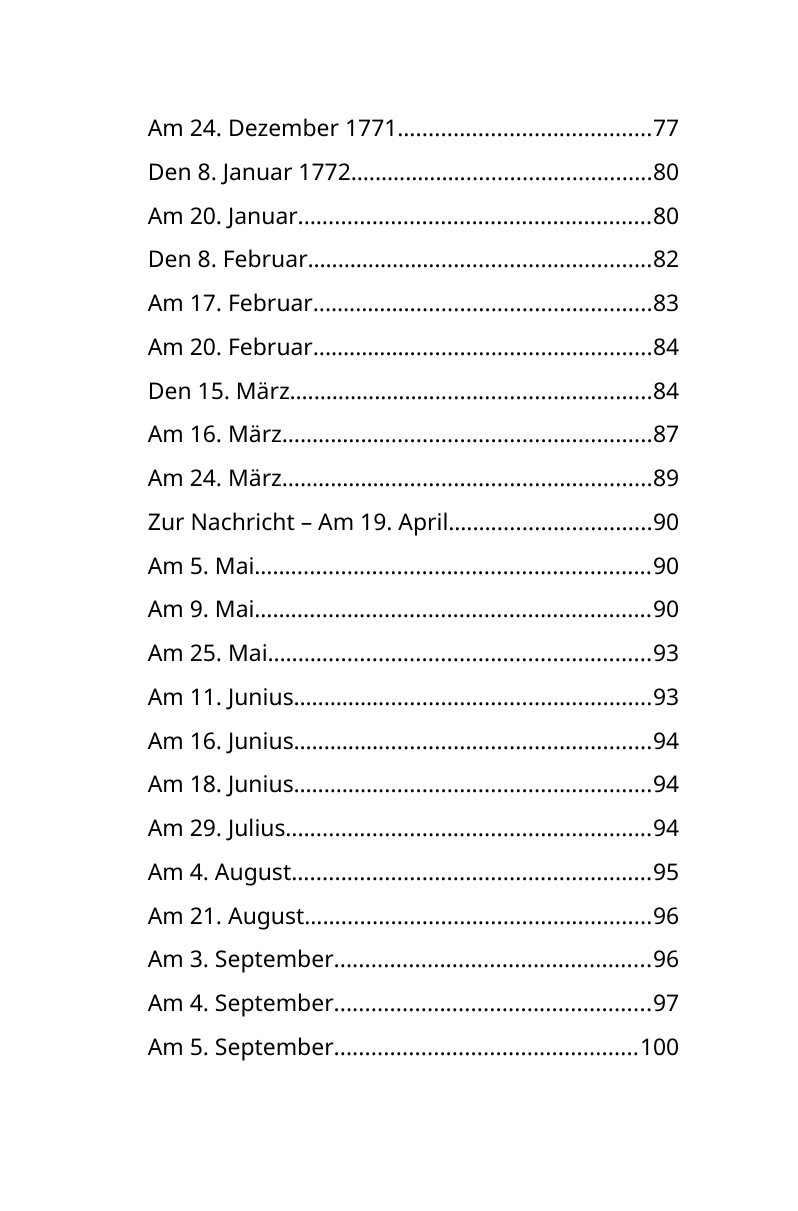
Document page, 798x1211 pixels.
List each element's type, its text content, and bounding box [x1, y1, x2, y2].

text Am 11. Junius 93 [148, 681, 679, 712]
text Am 20. Januar 80 [148, 200, 679, 231]
text Am 5. September 100 [148, 1031, 679, 1062]
text Am 25. Mai 93 [148, 637, 679, 668]
text Am 21. August 96 [148, 900, 679, 931]
text Am 9. Mai 90 [148, 593, 679, 625]
text Am 16. März 87 [148, 418, 679, 450]
text Den 8. Januar 1772 80 [148, 156, 679, 187]
text Den 8. Februar 82 [148, 243, 679, 275]
text Am 20. Februar 84 [148, 331, 679, 362]
text Am 18. Junius 94 [148, 768, 679, 800]
text Am 5. Mai 90 [148, 550, 679, 581]
text Am 17. Februar 83 [148, 287, 679, 318]
text Am 3. September 96 [148, 943, 679, 975]
text Am 4. August 95 [148, 856, 679, 887]
text Am 29. Julius 94 [148, 812, 679, 843]
text Am 16. Junius 94 [148, 725, 679, 756]
text Am 24. Dezember 1771 77 [148, 112, 679, 143]
text Am 4. September 97 [148, 987, 679, 1018]
text Zur Nachricht – Am 19. April 90 [148, 506, 679, 537]
text Den 15. März 84 [148, 375, 679, 406]
text Am 24. März 89 [148, 462, 679, 493]
